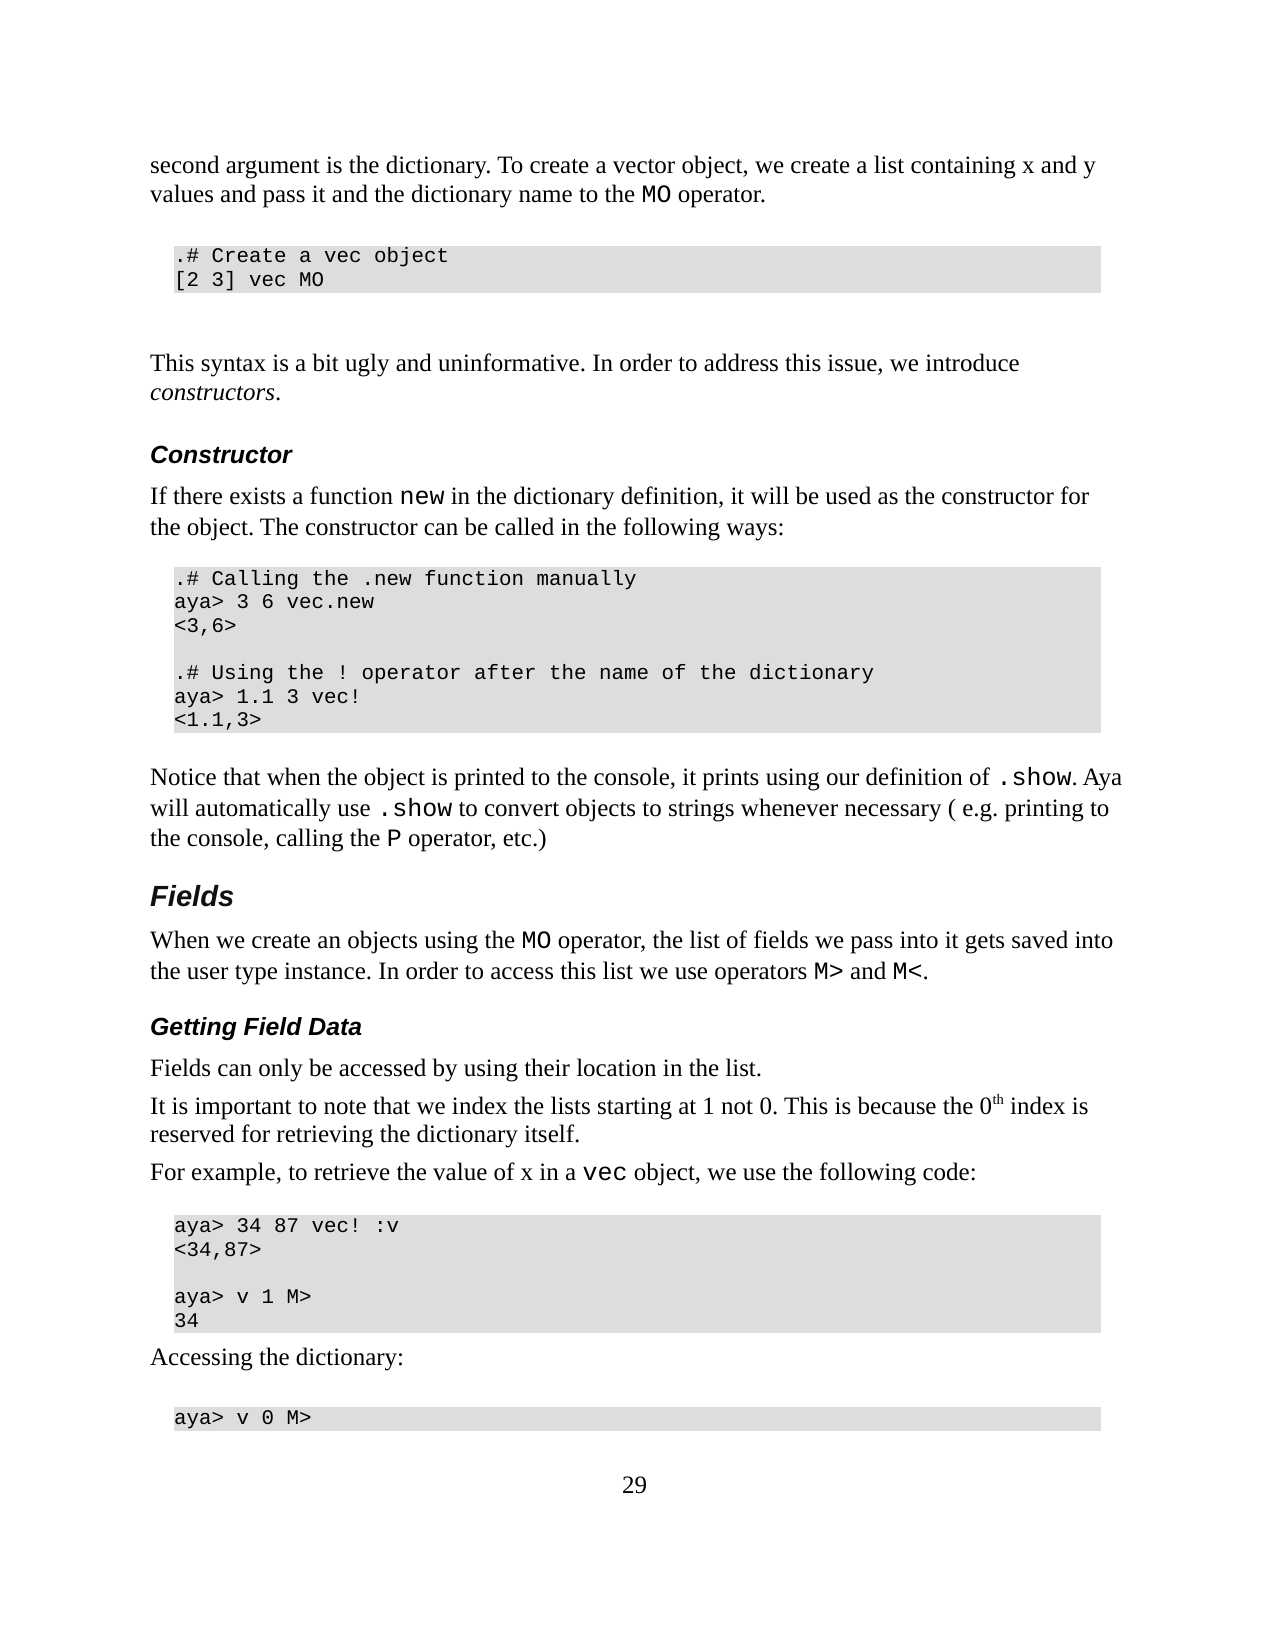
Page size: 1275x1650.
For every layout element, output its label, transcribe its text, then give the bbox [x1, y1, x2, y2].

text 34 [174, 1309, 1101, 1333]
text <3,6> [174, 615, 1101, 638]
text .# Calling the .new function manually [174, 567, 1101, 591]
text Accessing the dictionary: [150, 1342, 1125, 1371]
text If there exists a function new in the dictionary definition, it will be used as the constructor for the object. The constructor can be called in the following ways: [150, 481, 1125, 541]
text This syntax is a bit ugly and uninformative. In order to address this issue, we introduce constructors. [150, 348, 1125, 406]
text Fields can only be accessed by using their location in the list. [150, 1053, 1125, 1082]
text second argument is the dictionary. To create a vector object, we create a list containing x and y values and pass it and the dictionary name to the MO operator. [150, 150, 1125, 209]
text For example, to retrieve the value of x in a vec object, we use the following code: [150, 1157, 1125, 1188]
text Notice that when the object is printed to the console, it prints using our definition of .show. Aya will automatically use .show to convert objects to strings whenever necessary ( e.g. printing to the console, calling the P operator, etc.) [150, 762, 1125, 854]
text When we create an objects using the MO operator, the list of fields we pass into it gets saved into the user type instance. In order to access this list we use operators M> and M<. [150, 925, 1125, 987]
text <1.1,3> [174, 709, 1101, 733]
text aya> v 1 M> [174, 1286, 1101, 1309]
text aya> 3 6 vec.new [174, 591, 1101, 615]
text It is important to note that we index the lists starting at 1 not 0. This is because the 0th index is reserved for retrieving the dictionary itself. [150, 1091, 1125, 1148]
subtitle Constructor [150, 440, 1125, 468]
text .# Create a vec object [174, 246, 1101, 269]
text .# Using the ! operator after the name of the dictionary [174, 662, 1101, 686]
subtitle Getting Field Data [150, 1012, 1125, 1041]
text aya> 34 87 vec! :v [174, 1215, 1101, 1239]
text <34,87> [174, 1239, 1101, 1262]
text aya> v 0 M> [174, 1407, 1101, 1431]
text [2 3] vec MO [174, 269, 1101, 293]
text aya> 1.1 3 vec! [174, 686, 1101, 709]
subtitle Fields [150, 879, 1125, 913]
